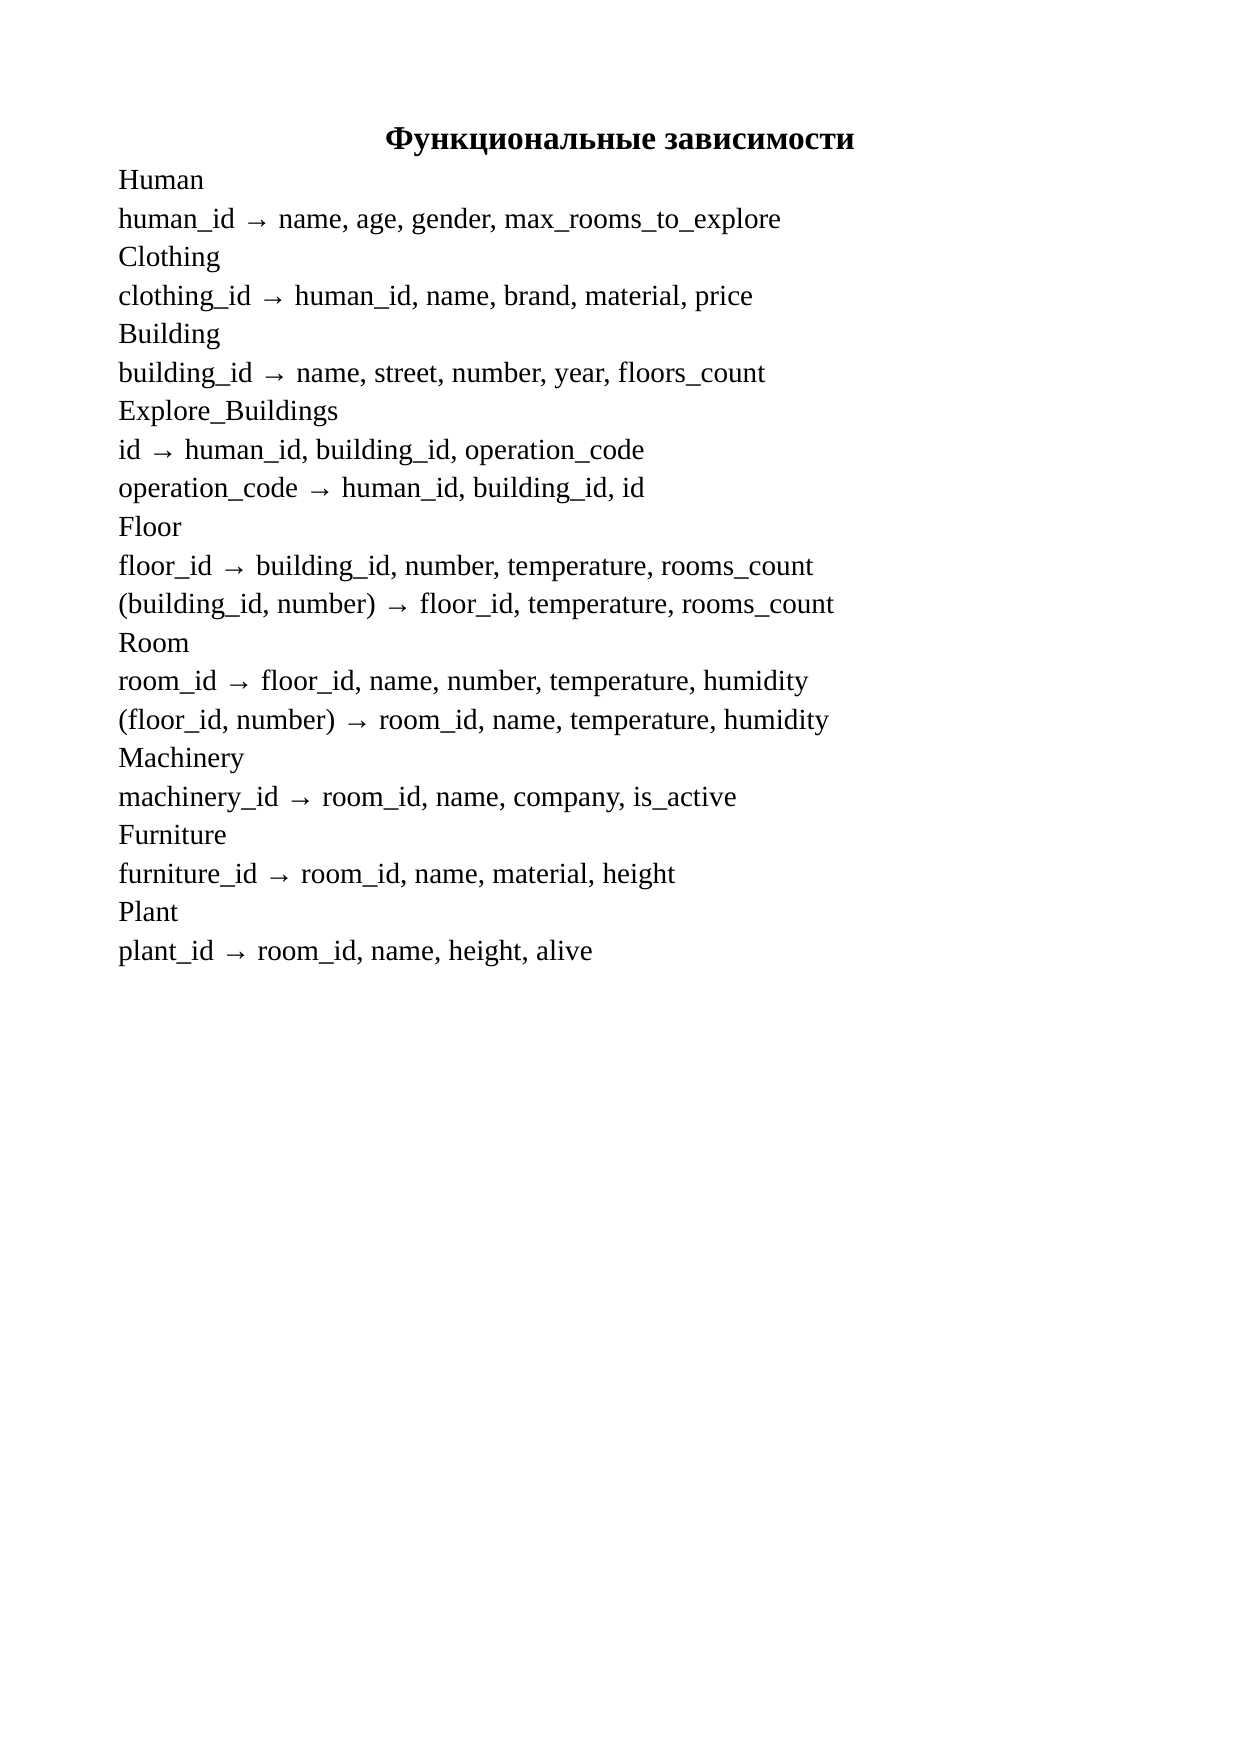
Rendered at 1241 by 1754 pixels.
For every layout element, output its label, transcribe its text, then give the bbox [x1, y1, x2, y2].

text Furniture [118, 817, 1122, 851]
text Plant [118, 894, 1122, 928]
text Room [118, 625, 1122, 658]
text plant_id → room_id, name, height, alive [118, 933, 1122, 967]
text furniture_id → room_id, name, material, height [118, 856, 1122, 889]
text Clothing [118, 239, 1122, 273]
text building_id → name, street, number, year, floors_count [118, 355, 1122, 388]
text Building [118, 316, 1122, 350]
text Explore_Buildings [118, 393, 1122, 427]
text room_id → floor_id, name, number, temperature, humidity [118, 663, 1122, 697]
text machinery_id → room_id, name, company, is_active [118, 779, 1122, 812]
text Функциональные зависимости [118, 118, 1122, 156]
text (floor_id, number) → room_id, name, temperature, humidity [118, 702, 1122, 735]
text (building_id, number) → floor_id, temperature, rooms_count [118, 586, 1122, 620]
text operation_code → human_id, building_id, id [118, 471, 1122, 504]
text clothing_id → human_id, name, brand, material, price [118, 278, 1122, 311]
text Floor [118, 509, 1122, 543]
text id → human_id, building_id, operation_code [118, 432, 1122, 466]
text floor_id → building_id, number, temperature, rooms_count [118, 548, 1122, 581]
text Human [118, 162, 1122, 196]
text Machinery [118, 740, 1122, 774]
text human_id → name, age, gender, max_rooms_to_explore [118, 201, 1122, 234]
